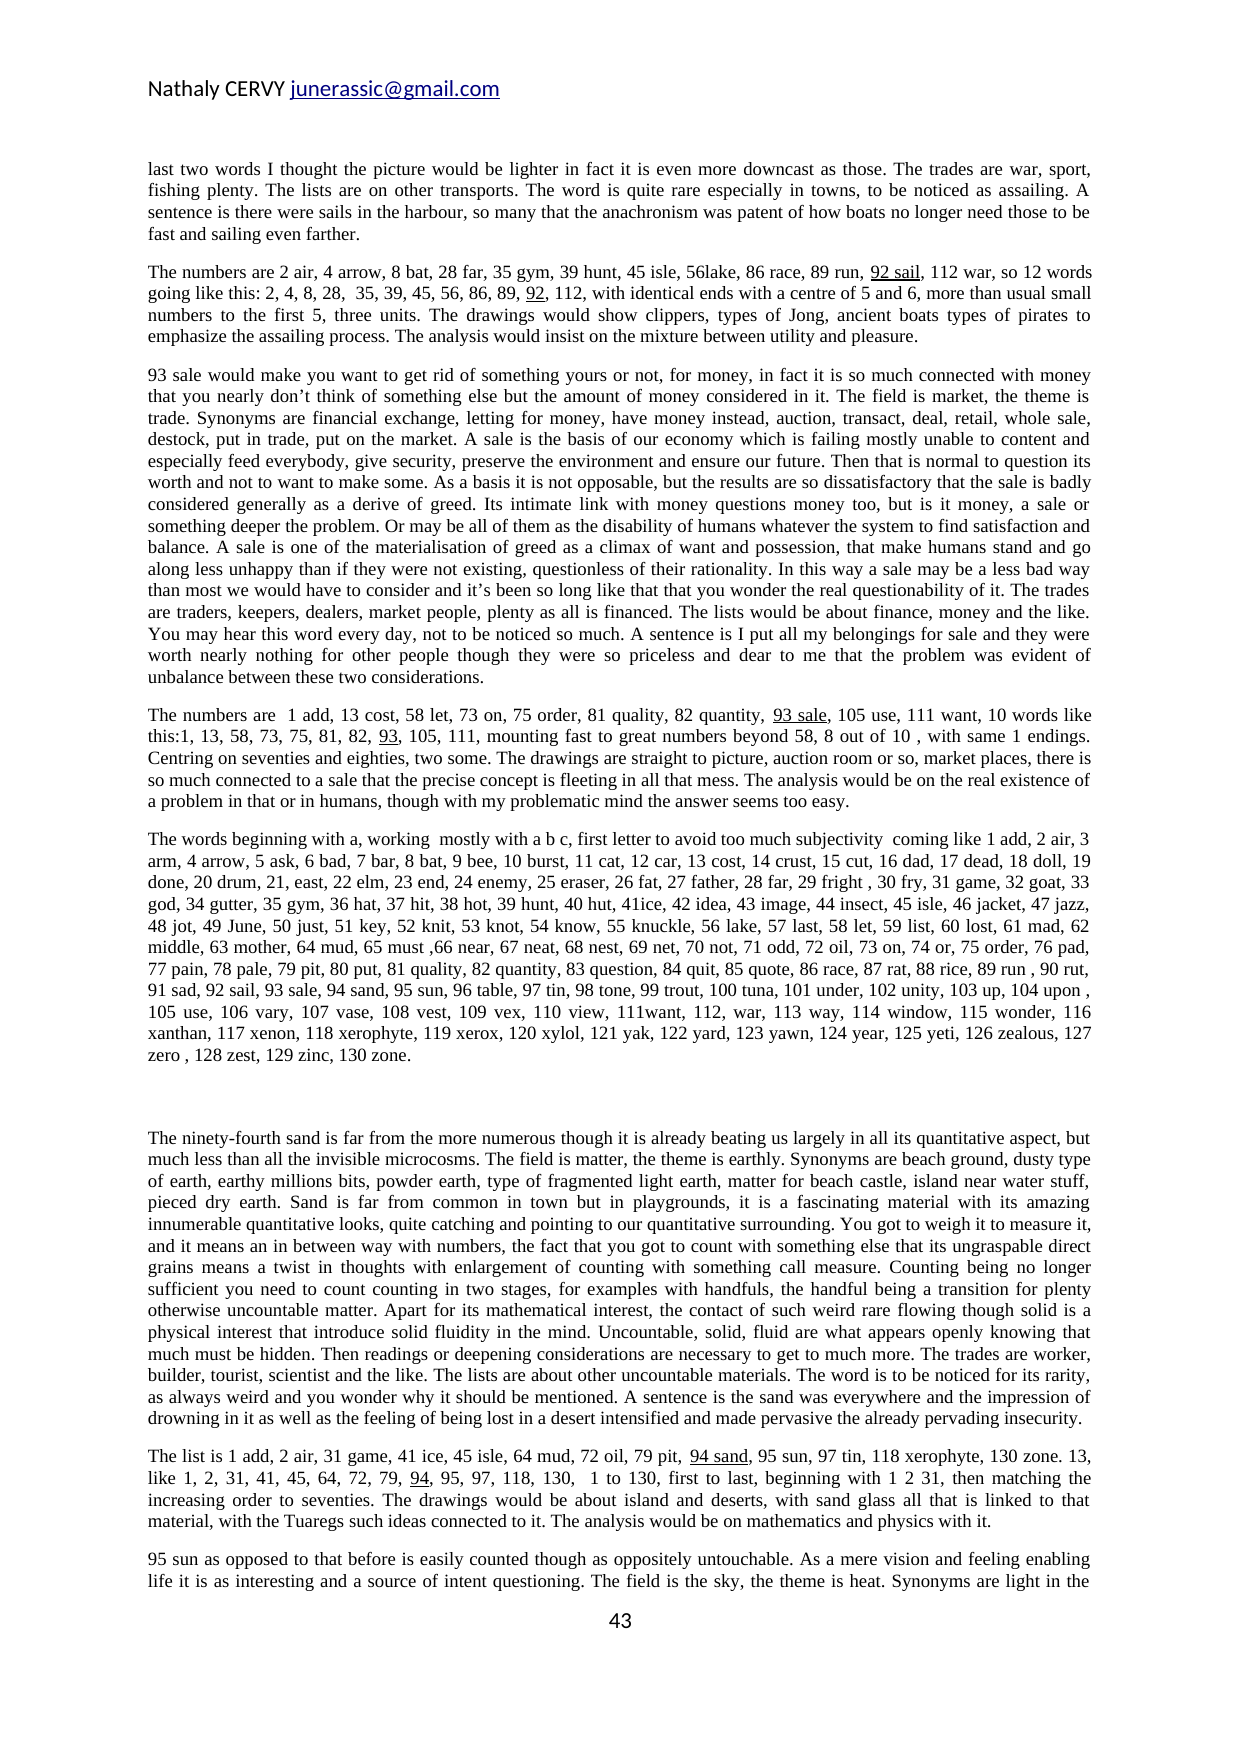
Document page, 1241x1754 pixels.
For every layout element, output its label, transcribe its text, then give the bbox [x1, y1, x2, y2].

text last two words I thought the picture would be lighter in fact it is even more downcast as those. The trades are war, sport, fishing plenty. The lists are on other transports. The word is quite rare especially in towns, to be noticed as assailing. A sentence is there were sails in the harbour, so many that the anachronism was patent of how boats no longer need those to be fast and sailing even farther. [148, 158, 1093, 244]
text The words beginning with a, working mostly with a b c, first letter to avoid too much subjectivity coming like 1 add, 2 air, 3 arm, 4 arrow, 5 ask, 6 bad, 7 bar, 8 bat, 9 bee, 10 burst, 11 cat, 12 car, 13 cost, 14 crust, 15 cut, 16 dad, 17 dead, 18 doll, 19 done, 20 drum, 21, east, 22 elm, 23 end, 24 enemy, 25 eraser, 26 fat, 27 father, 28 far, 29 fright , 30 fry, 31 game, 32 goat, 33 god, 34 gutter, 35 gym, 36 hat, 37 hit, 38 hot, 39 hunt, 40 hut, 41ice, 42 idea, 43 image, 44 insect, 45 isle, 46 jacket, 47 jazz, 48 jot, 49 June, 50 just, 51 key, 52 knit, 53 knot, 54 know, 55 knuckle, 56 lake, 57 last, 58 let, 59 list, 60 lost, 61 mad, 62 middle, 63 mother, 64 mud, 65 must ,66 near, 67 neat, 68 nest, 69 net, 70 not, 71 odd, 72 oil, 73 on, 74 or, 75 order, 76 pad, 77 pain, 78 pale, 79 pit, 80 put, 81 quality, 82 quantity, 83 question, 84 quit, 85 quote, 86 race, 87 rat, 88 rice, 89 run , 90 rut, 91 sad, 92 sail, 93 sale, 94 sand, 95 sun, 96 table, 97 tin, 98 tone, 99 trout, 100 tuna, 101 under, 102 unity, 103 up, 104 upon , 105 use, 106 vary, 107 vase, 108 vest, 109 vex, 110 view, 111want, 112, war, 113 way, 114 window, 115 wonder, 116 xanthan, 117 xenon, 118 xerophyte, 119 xerox, 120 xylol, 121 yak, 122 yard, 123 yawn, 124 year, 125 yeti, 126 zealous, 127 zero , 128 zest, 129 zinc, 130 zone. [148, 828, 1093, 1065]
text 95 sun as opposed to that before is easily counted though as oppositely untouchable. As a mere vision and feeling enabling life it is as interesting and a source of intent questioning. The field is the sky, the theme is heat. Synonyms are light in the [148, 1548, 1093, 1591]
text The list is 1 add, 2 air, 31 game, 41 ice, 45 isle, 64 mud, 72 oil, 79 pit, 94 sand, 95 sun, 97 tin, 118 xerophyte, 130 zone. 13, like 1, 2, 31, 41, 45, 64, 72, 79, 94, 95, 97, 118, 130, 1 to 130, first to last, beginning with 1 2 31, then matching the increasing order to seventies. The drawings would be about island and deserts, with sand glass all that is linked to that material, with the Tuaregs such ideas connected to it. The analysis would be on mathematics and physics with it. [148, 1445, 1093, 1532]
text The ninety-fourth sand is far from the more numerous though it is already beating us largely in all its quantitative aspect, but much less than all the invisible microcosms. The field is matter, the theme is earthly. Synonyms are beach ground, dusty type of earth, earthy millions bits, powder earth, type of fragmented light earth, matter for beach castle, island near water stuff, pieced dry earth. Sand is far from common in town but in playgrounds, it is a fascinating material with its amazing innumerable quantitative looks, quite catching and pointing to our quantitative surrounding. You got to weigh it to measure it, and it means an in between way with numbers, the fact that you got to count with something else that its ungraspable direct grains means a twist in thoughts with enlargement of counting with something call measure. Counting being no longer sufficient you need to count counting in two stages, for examples with handfuls, the handful being a transition for plenty otherwise uncountable matter. Apart for its mathematical interest, the contact of such weird rare flowing though solid is a physical interest that introduce solid fluidity in the mind. Uncountable, solid, fluid are what appears openly knowing that much must be hidden. Then readings or deepening considerations are necessary to get to much more. The trades are worker, builder, tourist, scientist and the like. The lists are about other uncountable materials. The word is to be noticed for its rarity, as always weird and you wonder why it should be mentioned. A sentence is the sand was everywhere and the impression of drowning in it as well as the feeling of being lost in a desert intensified and made pervasive the already pervading insecurity. [148, 1127, 1093, 1429]
text The numbers are 2 air, 4 arrow, 8 bat, 28 far, 35 gym, 39 hunt, 45 isle, 56lake, 86 race, 89 run, 92 sail, 112 war, so 12 words going like this: 2, 4, 8, 28, 35, 39, 45, 56, 86, 89, 92, 112, with identical ends with a centre of 5 and 6, more than usual small numbers to the first 5, three units. The drawings would show clippers, types of Jong, ancient boats types of pirates to emphasize the assailing process. The analysis would insist on the mixture between utility and pleasure. [148, 261, 1093, 347]
text The numbers are 1 add, 13 cost, 58 let, 73 on, 75 order, 81 quality, 82 quantity, 93 sale, 105 use, 111 want, 10 words like this:1, 13, 58, 73, 75, 81, 82, 93, 105, 111, mounting fast to great numbers beyond 58, 8 out of 10 , with same 1 endings. Centring on seventies and eighties, two some. The drawings are straight to picture, auction room or so, market places, there is so much connected to a sale that the precise concept is fleeting in all that mess. The analysis would be on the real existence of a problem in that or in humans, though with my problematic mind the answer seems too easy. [148, 704, 1093, 812]
text 93 sale would make you want to get rid of something yours or not, for money, in fact it is so much connected with money that you nearly don’t think of something else but the amount of money considered in it. The field is market, the theme is trade. Synonyms are financial exchange, letting for money, have money instead, auction, transact, deal, retail, whole sale, destock, put in trade, put on the market. A sale is the basis of our economy which is failing mostly unable to content and especially feed everybody, give security, preserve the environment and ensure our future. Then that is normal to question its worth and not to want to make some. As a basis it is not opposable, but the results are so dissatisfactory that the sale is badly considered generally as a derive of greed. Its intimate link with money questions money too, but is it money, a sale or something deeper the problem. Or may be all of them as the disability of humans whatever the system to find satisfaction and balance. A sale is one of the materialisation of greed as a climax of want and possession, that make humans stand and go along less unhappy than if they were not existing, questionless of their rationality. In this way a sale may be a less bad way than most we would have to consider and it’s been so long like that that you wonder the real questionability of it. The trades are traders, keepers, dealers, market people, plenty as all is financed. The lists would be about finance, money and the like. You may hear this word every day, not to be noticed so much. A sentence is I put all my belongings for sale and they were worth nearly nothing for other people though they were so priceless and dear to me that the problem was evident of unbalance between these two considerations. [148, 364, 1093, 687]
